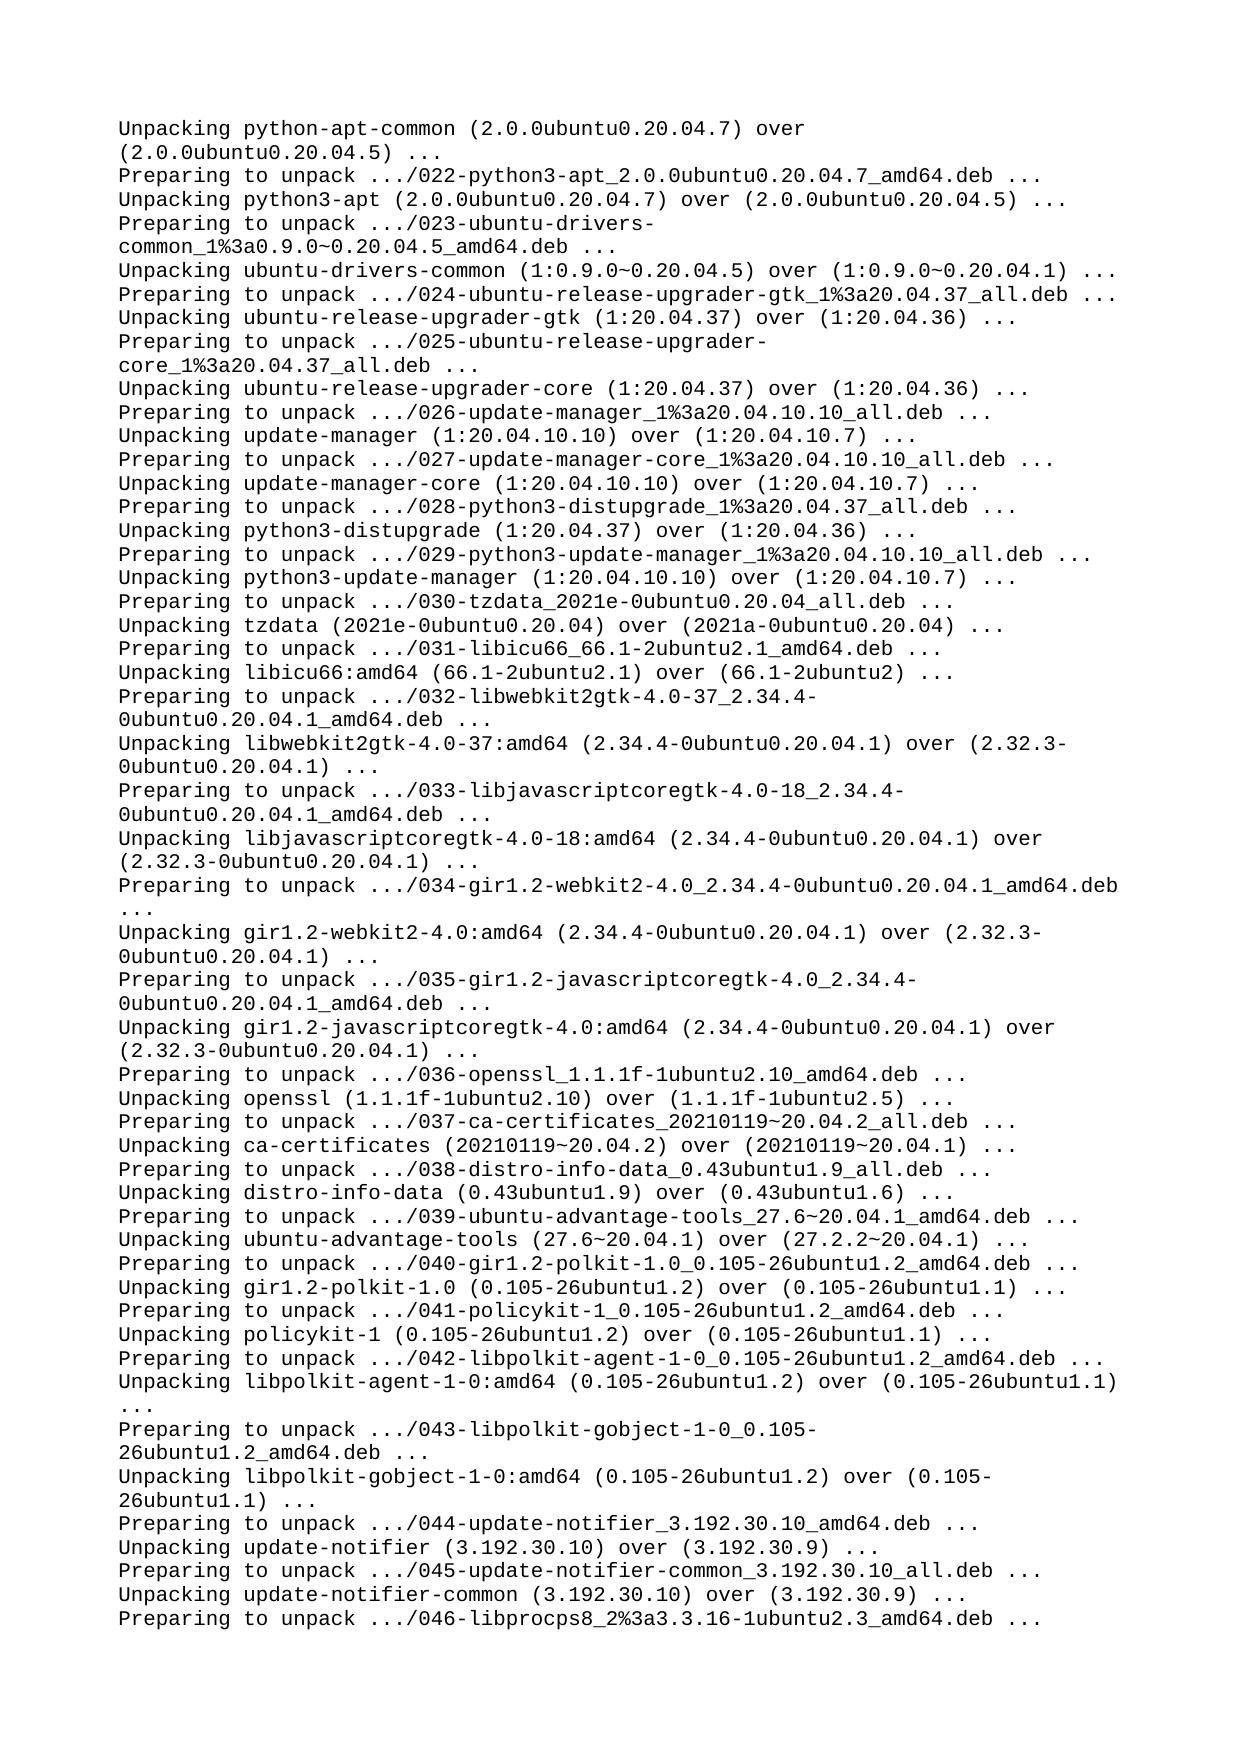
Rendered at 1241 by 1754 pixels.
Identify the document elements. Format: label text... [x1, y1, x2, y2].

text Preparing to unpack .../031-libicu66_66.1-2ubuntu2.1_amd64.deb ... [118, 638, 1122, 662]
text Unpacking openssl (1.1.1f-1ubuntu2.10) over (1.1.1f-1ubuntu2.5) ... [118, 1088, 1122, 1111]
text Unpacking gir1.2-webkit2-4.0:amd64 (2.34.4-0ubuntu0.20.04.1) over (2.32.3-0ubuntu0.20.04.1) ... [118, 922, 1122, 969]
text Unpacking libpolkit-gobject-1-0:amd64 (0.105-26ubuntu1.2) over (0.105-26ubuntu1.1) ... [118, 1466, 1122, 1513]
text Unpacking gir1.2-javascriptcoregtk-4.0:amd64 (2.34.4-0ubuntu0.20.04.1) over (2.32.3-0ubuntu0.20.04.1) ... [118, 1017, 1122, 1064]
text Unpacking update-manager-core (1:20.04.10.10) over (1:20.04.10.7) ... [118, 473, 1122, 496]
text Unpacking python3-apt (2.0.0ubuntu0.20.04.7) over (2.0.0ubuntu0.20.04.5) ... [118, 189, 1122, 213]
text Preparing to unpack .../034-gir1.2-webkit2-4.0_2.34.4-0ubuntu0.20.04.1_amd64.deb ... [118, 875, 1122, 922]
text Unpacking tzdata (2021e-0ubuntu0.20.04) over (2021a-0ubuntu0.20.04) ... [118, 615, 1122, 638]
text Preparing to unpack .../035-gir1.2-javascriptcoregtk-4.0_2.34.4-0ubuntu0.20.04.1_amd64.deb ... [118, 969, 1122, 1017]
text Unpacking ubuntu-drivers-common (1:0.9.0~0.20.04.5) over (1:0.9.0~0.20.04.1) ... [118, 260, 1122, 284]
text Preparing to unpack .../022-python3-apt_2.0.0ubuntu0.20.04.7_amd64.deb ... [118, 165, 1122, 189]
text Preparing to unpack .../023-ubuntu-drivers-common_1%3a0.9.0~0.20.04.5_amd64.deb ... [118, 213, 1122, 260]
text Preparing to unpack .../032-libwebkit2gtk-4.0-37_2.34.4-0ubuntu0.20.04.1_amd64.deb ... [118, 686, 1122, 733]
text Preparing to unpack .../025-ubuntu-release-upgrader-core_1%3a20.04.37_all.deb ... [118, 331, 1122, 378]
text Preparing to unpack .../044-update-notifier_3.192.30.10_amd64.deb ... [118, 1513, 1122, 1537]
text Unpacking policykit-1 (0.105-26ubuntu1.2) over (0.105-26ubuntu1.1) ... [118, 1324, 1122, 1348]
text Preparing to unpack .../042-libpolkit-agent-1-0_0.105-26ubuntu1.2_amd64.deb ... [118, 1348, 1122, 1371]
text Preparing to unpack .../033-libjavascriptcoregtk-4.0-18_2.34.4-0ubuntu0.20.04.1_amd64.deb ... [118, 780, 1122, 827]
text Preparing to unpack .../037-ca-certificates_20210119~20.04.2_all.deb ... [118, 1111, 1122, 1135]
text Preparing to unpack .../036-openssl_1.1.1f-1ubuntu2.10_amd64.deb ... [118, 1064, 1122, 1088]
text Preparing to unpack .../026-update-manager_1%3a20.04.10.10_all.deb ... [118, 402, 1122, 426]
text Preparing to unpack .../029-python3-update-manager_1%3a20.04.10.10_all.deb ... [118, 544, 1122, 567]
text Unpacking libpolkit-agent-1-0:amd64 (0.105-26ubuntu1.2) over (0.105-26ubuntu1.1) ... [118, 1371, 1122, 1419]
text Unpacking libjavascriptcoregtk-4.0-18:amd64 (2.34.4-0ubuntu0.20.04.1) over (2.32.3-0ubuntu0.20.04.1) ... [118, 827, 1122, 875]
text Preparing to unpack .../045-update-notifier-common_3.192.30.10_all.deb ... [118, 1561, 1122, 1584]
text Unpacking update-notifier-common (3.192.30.10) over (3.192.30.9) ... [118, 1584, 1122, 1608]
text Unpacking distro-info-data (0.43ubuntu1.9) over (0.43ubuntu1.6) ... [118, 1182, 1122, 1206]
text Preparing to unpack .../027-update-manager-core_1%3a20.04.10.10_all.deb ... [118, 449, 1122, 473]
text Unpacking python3-update-manager (1:20.04.10.10) over (1:20.04.10.7) ... [118, 567, 1122, 591]
text Preparing to unpack .../046-libprocps8_2%3a3.3.16-1ubuntu2.3_amd64.deb ... [118, 1608, 1122, 1631]
text Preparing to unpack .../028-python3-distupgrade_1%3a20.04.37_all.deb ... [118, 496, 1122, 520]
text Unpacking libwebkit2gtk-4.0-37:amd64 (2.34.4-0ubuntu0.20.04.1) over (2.32.3-0ubuntu0.20.04.1) ... [118, 733, 1122, 780]
text Preparing to unpack .../030-tzdata_2021e-0ubuntu0.20.04_all.deb ... [118, 591, 1122, 615]
text Preparing to unpack .../041-policykit-1_0.105-26ubuntu1.2_amd64.deb ... [118, 1300, 1122, 1324]
text Unpacking ca-certificates (20210119~20.04.2) over (20210119~20.04.1) ... [118, 1135, 1122, 1158]
text Unpacking ubuntu-release-upgrader-core (1:20.04.37) over (1:20.04.36) ... [118, 378, 1122, 402]
text Unpacking ubuntu-advantage-tools (27.6~20.04.1) over (27.2.2~20.04.1) ... [118, 1229, 1122, 1253]
text Unpacking python3-distupgrade (1:20.04.37) over (1:20.04.36) ... [118, 520, 1122, 544]
text Unpacking ubuntu-release-upgrader-gtk (1:20.04.37) over (1:20.04.36) ... [118, 307, 1122, 331]
text Unpacking gir1.2-polkit-1.0 (0.105-26ubuntu1.2) over (0.105-26ubuntu1.1) ... [118, 1277, 1122, 1300]
text Preparing to unpack .../038-distro-info-data_0.43ubuntu1.9_all.deb ... [118, 1158, 1122, 1182]
text Unpacking libicu66:amd64 (66.1-2ubuntu2.1) over (66.1-2ubuntu2) ... [118, 662, 1122, 686]
text Unpacking update-manager (1:20.04.10.10) over (1:20.04.10.7) ... [118, 426, 1122, 449]
text Preparing to unpack .../024-ubuntu-release-upgrader-gtk_1%3a20.04.37_all.deb ... [118, 284, 1122, 307]
text Preparing to unpack .../043-libpolkit-gobject-1-0_0.105-26ubuntu1.2_amd64.deb ... [118, 1419, 1122, 1466]
text Preparing to unpack .../039-ubuntu-advantage-tools_27.6~20.04.1_amd64.deb ... [118, 1206, 1122, 1229]
text Preparing to unpack .../040-gir1.2-polkit-1.0_0.105-26ubuntu1.2_amd64.deb ... [118, 1253, 1122, 1277]
text Unpacking update-notifier (3.192.30.10) over (3.192.30.9) ... [118, 1537, 1122, 1561]
text Unpacking python-apt-common (2.0.0ubuntu0.20.04.7) over (2.0.0ubuntu0.20.04.5) ... [118, 118, 1122, 165]
